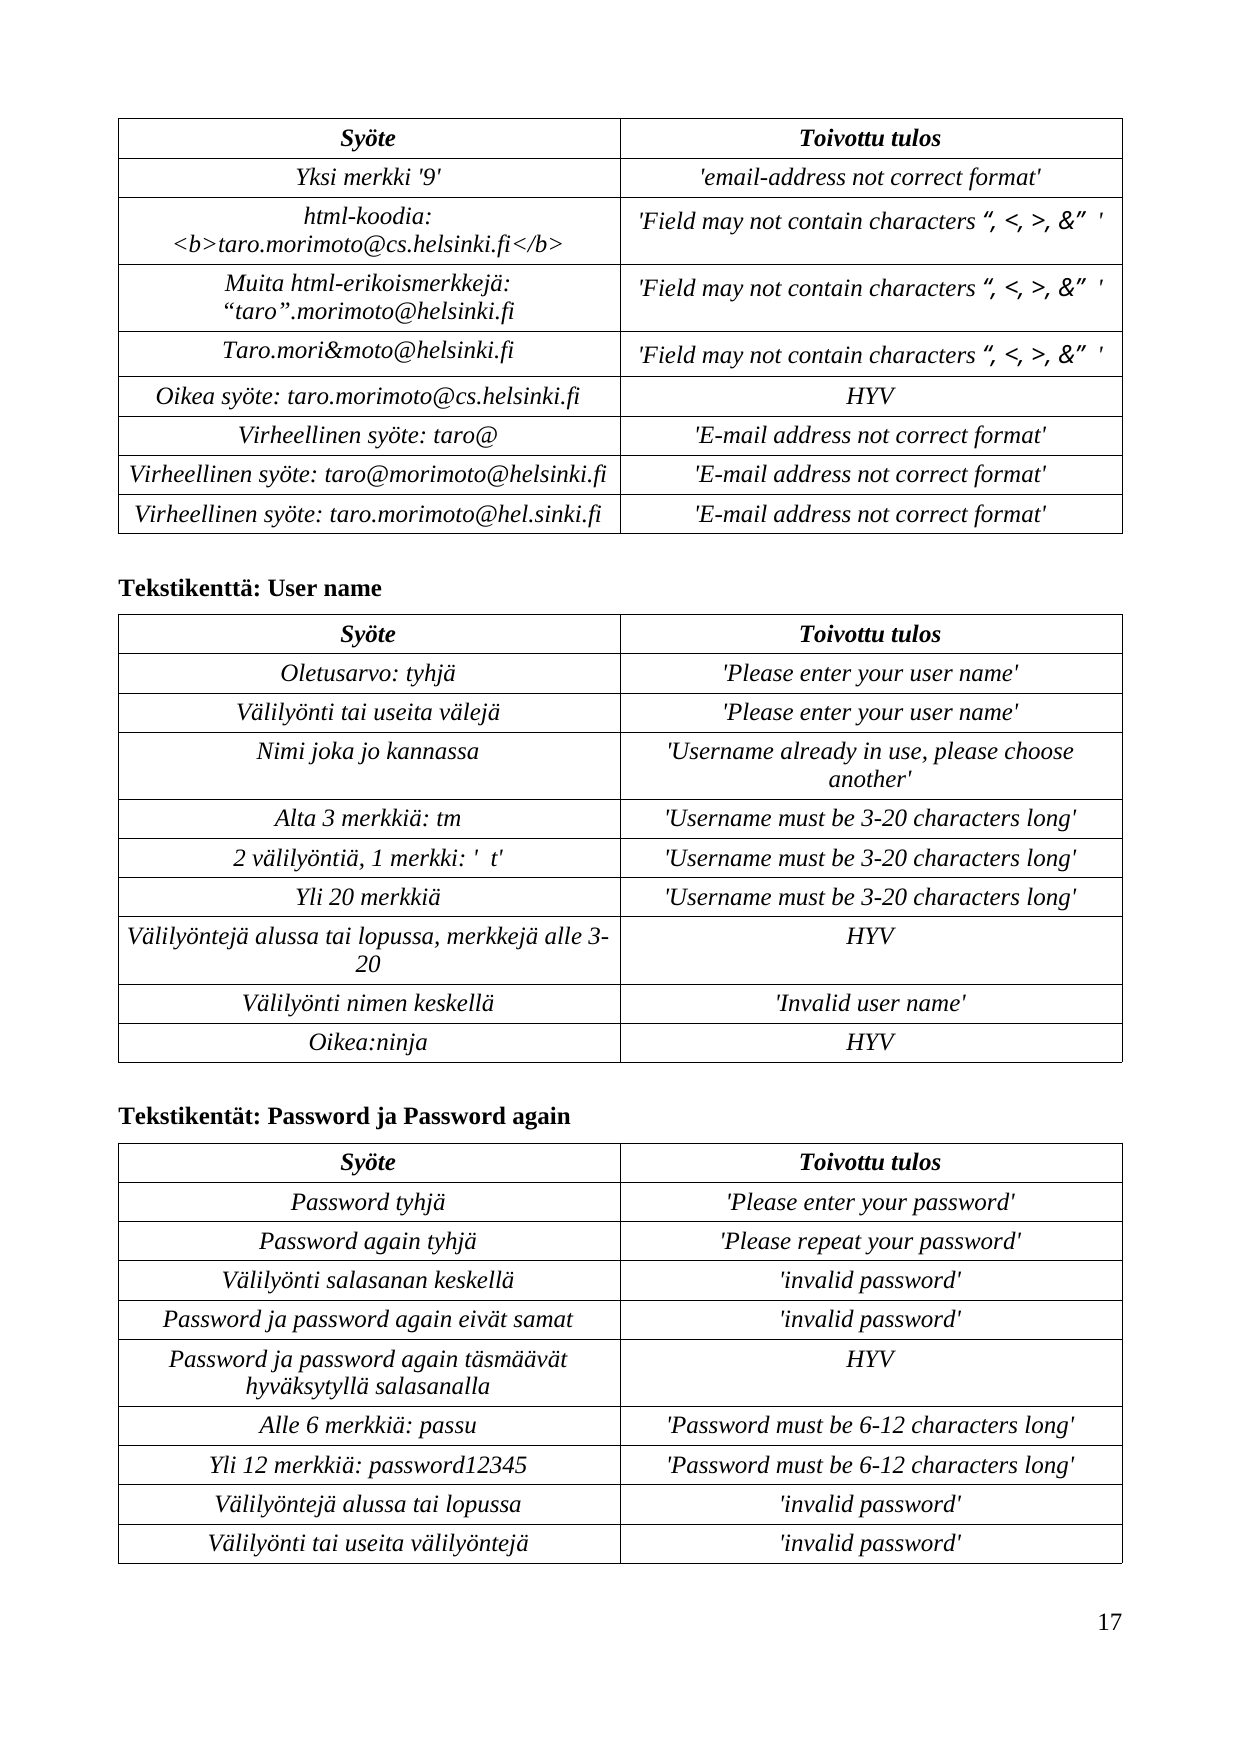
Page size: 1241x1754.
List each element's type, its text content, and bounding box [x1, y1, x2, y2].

table_cell 'Please enter your password' [621, 1183, 1122, 1221]
table_cell 'Username must be 3-20 characters long' [621, 878, 1122, 916]
table_cell 'email-address not correct format' [621, 159, 1122, 197]
table_cell Taro.mori&moto@helsinki.fi [119, 332, 620, 376]
table_cell Password ja password again täsmäävät hyväksytyllä salasanalla [119, 1340, 620, 1406]
table_cell 'invalid password' [621, 1525, 1122, 1563]
table_cell 2 välilyöntiä, 1 merkki: ' t' [119, 839, 620, 877]
table_cell Alta 3 merkkiä: tm [119, 800, 620, 838]
table_cell 'Please repeat your password' [621, 1222, 1122, 1260]
table_cell 'E-mail address not correct format' [621, 456, 1122, 494]
table_header Syöte [119, 1144, 620, 1182]
table_cell Virheellinen syöte: taro@ [119, 417, 620, 455]
table_cell Oletusarvo: tyhjä [119, 654, 620, 692]
table_cell HYV [621, 917, 1122, 983]
table_cell 'Field may not contain characters “, <, >, &” ' [621, 332, 1122, 376]
table_cell 'E-mail address not correct format' [621, 417, 1122, 455]
table_cell Oikea syöte: taro.morimoto@cs.helsinki.fi [119, 377, 620, 416]
table_cell Password again tyhjä [119, 1222, 620, 1260]
table_cell 'Please enter your user name' [621, 654, 1122, 692]
table_cell Yksi merkki '9' [119, 159, 620, 197]
table_cell 'invalid password' [621, 1301, 1122, 1339]
table_cell 'Username must be 3-20 characters long' [621, 800, 1122, 838]
table_header Toivottu tulos [621, 119, 1122, 157]
table_header Toivottu tulos [621, 615, 1122, 653]
table_cell Virheellinen syöte: taro@morimoto@helsinki.fi [119, 456, 620, 494]
table_cell 'Please enter your user name' [621, 694, 1122, 732]
table_cell 'Password must be 6-12 characters long' [621, 1446, 1122, 1484]
table_cell 'Username already in use, please choose another' [621, 733, 1122, 799]
table_cell Virheellinen syöte: taro.morimoto@hel.sinki.fi [119, 495, 620, 533]
table_cell 'Password must be 6-12 characters long' [621, 1407, 1122, 1445]
table_cell Välilyönti nimen keskellä [119, 985, 620, 1023]
table_cell HYV [621, 1340, 1122, 1406]
table_cell HYV [621, 377, 1122, 416]
table_cell Oikea:ninja [119, 1024, 620, 1062]
table_cell Yli 12 merkkiä: password12345 [119, 1446, 620, 1484]
table_cell 'invalid password' [621, 1261, 1122, 1299]
table_cell Password ja password again eivät samat [119, 1301, 620, 1339]
table_cell Yli 20 merkkiä [119, 878, 620, 916]
table_cell 'Invalid user name' [621, 985, 1122, 1023]
table_cell 'Field may not contain characters “, <, >, &” ' [621, 198, 1122, 264]
table_cell Nimi joka jo kannassa [119, 733, 620, 799]
table_header Syöte [119, 615, 620, 653]
table_header Syöte [119, 119, 620, 157]
table_cell html-koodia: <b>taro.morimoto@cs.helsinki.fi</b> [119, 198, 620, 264]
table_cell Välilyöntejä alussa tai lopussa [119, 1485, 620, 1524]
table_header Toivottu tulos [621, 1144, 1122, 1182]
table_cell Muita html-erikoismerkkejä: “taro”.morimoto@helsinki.fi [119, 265, 620, 331]
text Tekstikentät: Password ja Password again [118, 1102, 1122, 1130]
table_cell 'Field may not contain characters “, <, >, &” ' [621, 265, 1122, 331]
table_cell 'invalid password' [621, 1485, 1122, 1524]
table_cell Alle 6 merkkiä: passu [119, 1407, 620, 1445]
table_cell 'E-mail address not correct format' [621, 495, 1122, 533]
table_cell 'Username must be 3-20 characters long' [621, 839, 1122, 877]
table_cell Välilyönti tai useita välilyöntejä [119, 1525, 620, 1563]
table_cell Välilyöntejä alussa tai lopussa, merkkejä alle 3-20 [119, 917, 620, 983]
table_cell HYV [621, 1024, 1122, 1062]
table_cell Välilyönti tai useita välejä [119, 694, 620, 732]
text Tekstikenttä: User name [118, 574, 1122, 601]
table_cell Password tyhjä [119, 1183, 620, 1221]
table_cell Välilyönti salasanan keskellä [119, 1261, 620, 1299]
